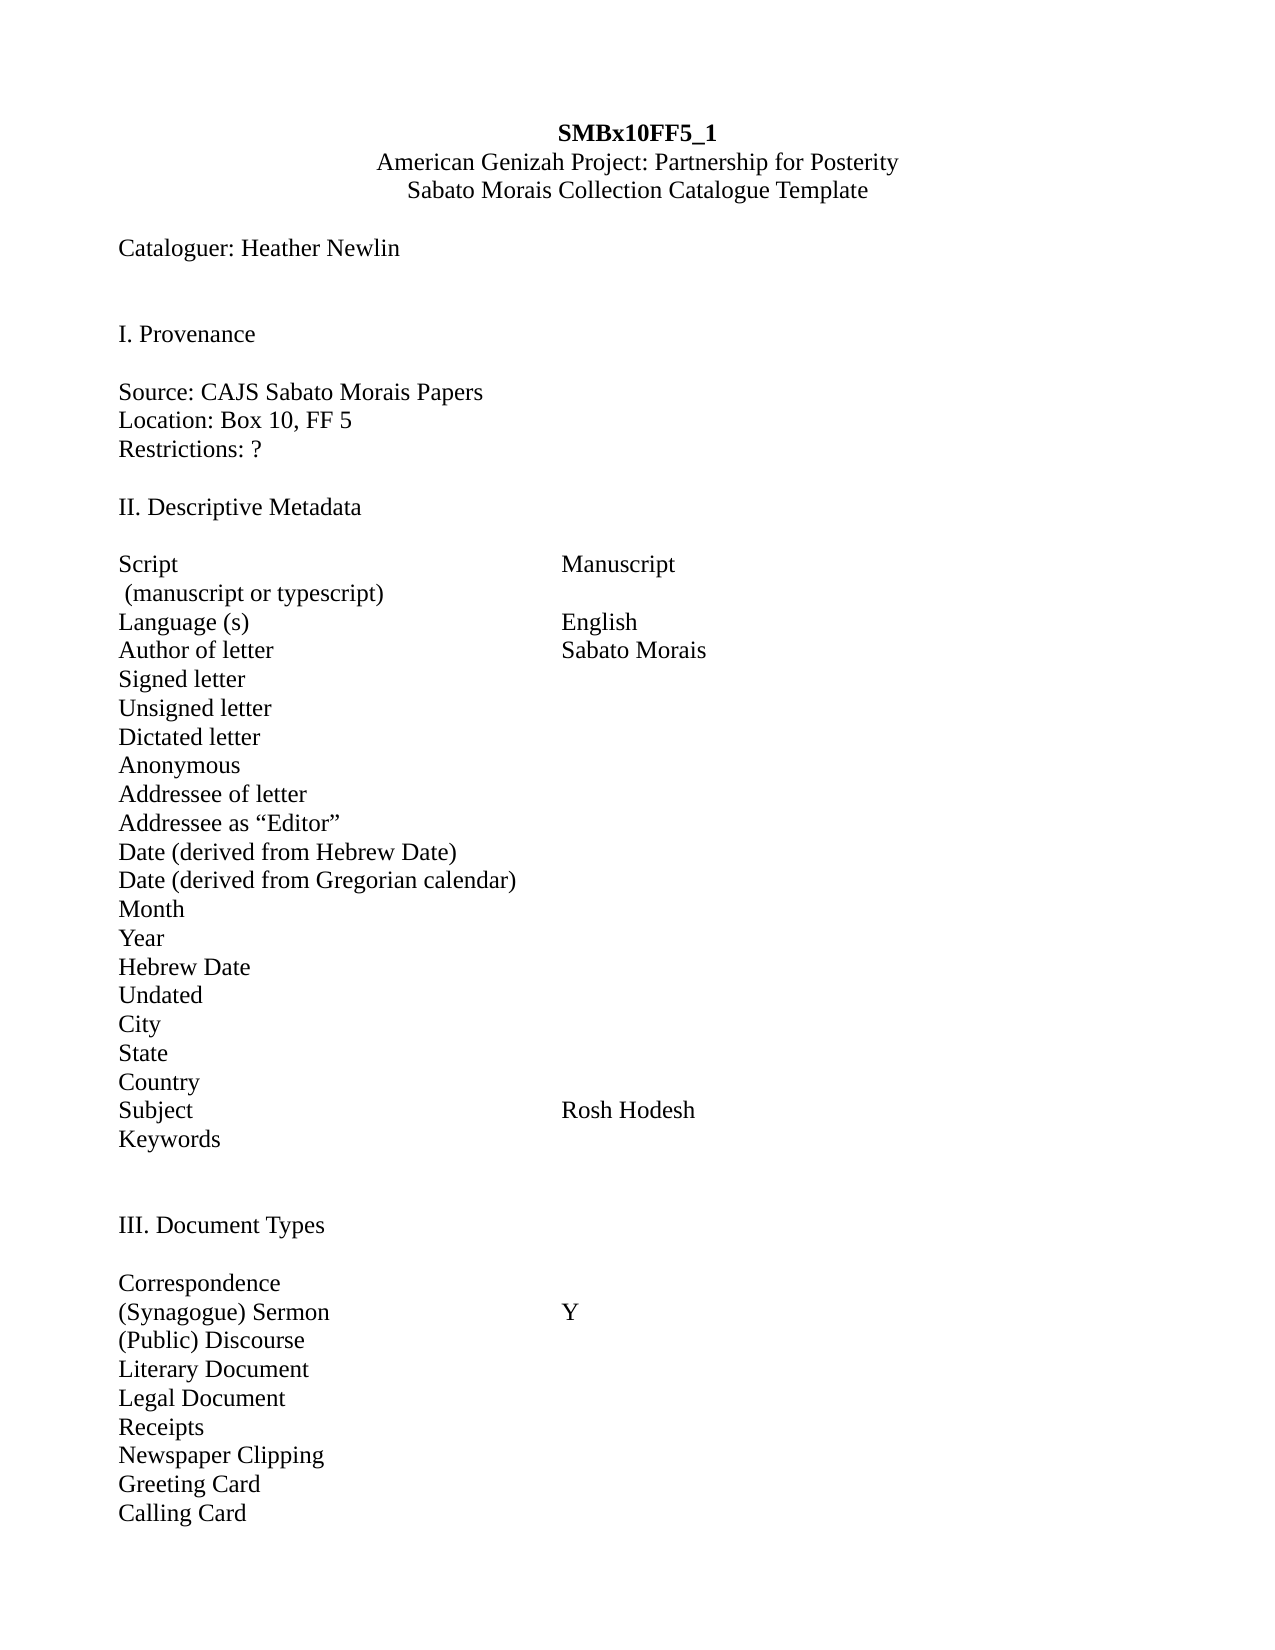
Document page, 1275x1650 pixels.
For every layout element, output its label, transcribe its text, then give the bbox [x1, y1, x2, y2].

text Script Manuscript [118, 549, 1157, 578]
text Legal Document [118, 1383, 1157, 1412]
text Month [118, 894, 1157, 923]
text Cataloguer: Heather Newlin [118, 233, 1157, 262]
text (Synagogue) Sermon Y [118, 1297, 1157, 1326]
text American Genizah Project: Partnership for Posterity [118, 147, 1157, 176]
text II. Descriptive Metadata [118, 492, 1157, 521]
text Sabato Morais Collection Catalogue Template [118, 176, 1157, 204]
text Keywords [118, 1124, 1157, 1153]
text Correspondence [118, 1268, 1157, 1297]
text Undated [118, 981, 1157, 1009]
text State [118, 1038, 1157, 1067]
text Receipts [118, 1412, 1157, 1441]
text Addressee of letter [118, 779, 1157, 808]
text Signed letter [118, 664, 1157, 693]
text Dictated letter [118, 722, 1157, 751]
text Addressee as “Editor” [118, 808, 1157, 837]
text Greeting Card [118, 1469, 1157, 1498]
text Newspaper Clipping [118, 1441, 1157, 1469]
text Country [118, 1067, 1157, 1096]
text Location: Box 10, FF 5 [118, 406, 1157, 434]
text Anonymous [118, 751, 1157, 779]
text (Public) Discourse [118, 1326, 1157, 1354]
text Author of letter Sabato Morais [118, 636, 1157, 664]
text Literary Document [118, 1354, 1157, 1383]
text City [118, 1009, 1157, 1038]
text Calling Card [118, 1498, 1157, 1527]
text Year [118, 923, 1157, 952]
text I. Provenance [118, 319, 1157, 348]
text SMBx10FF5_1 [118, 118, 1157, 147]
text Restrictions: ? [118, 434, 1157, 463]
text III. Document Types [118, 1211, 1157, 1239]
text Language (s) English [118, 607, 1157, 636]
text (manuscript or typescript) [118, 578, 1157, 607]
text Subject Rosh Hodesh [118, 1096, 1157, 1124]
text Unsigned letter [118, 693, 1157, 722]
text Source: CAJS Sabato Morais Papers [118, 377, 1157, 406]
text Date (derived from Gregorian calendar) [118, 866, 1157, 894]
text Date (derived from Hebrew Date) [118, 837, 1157, 866]
text Hebrew Date [118, 952, 1157, 981]
